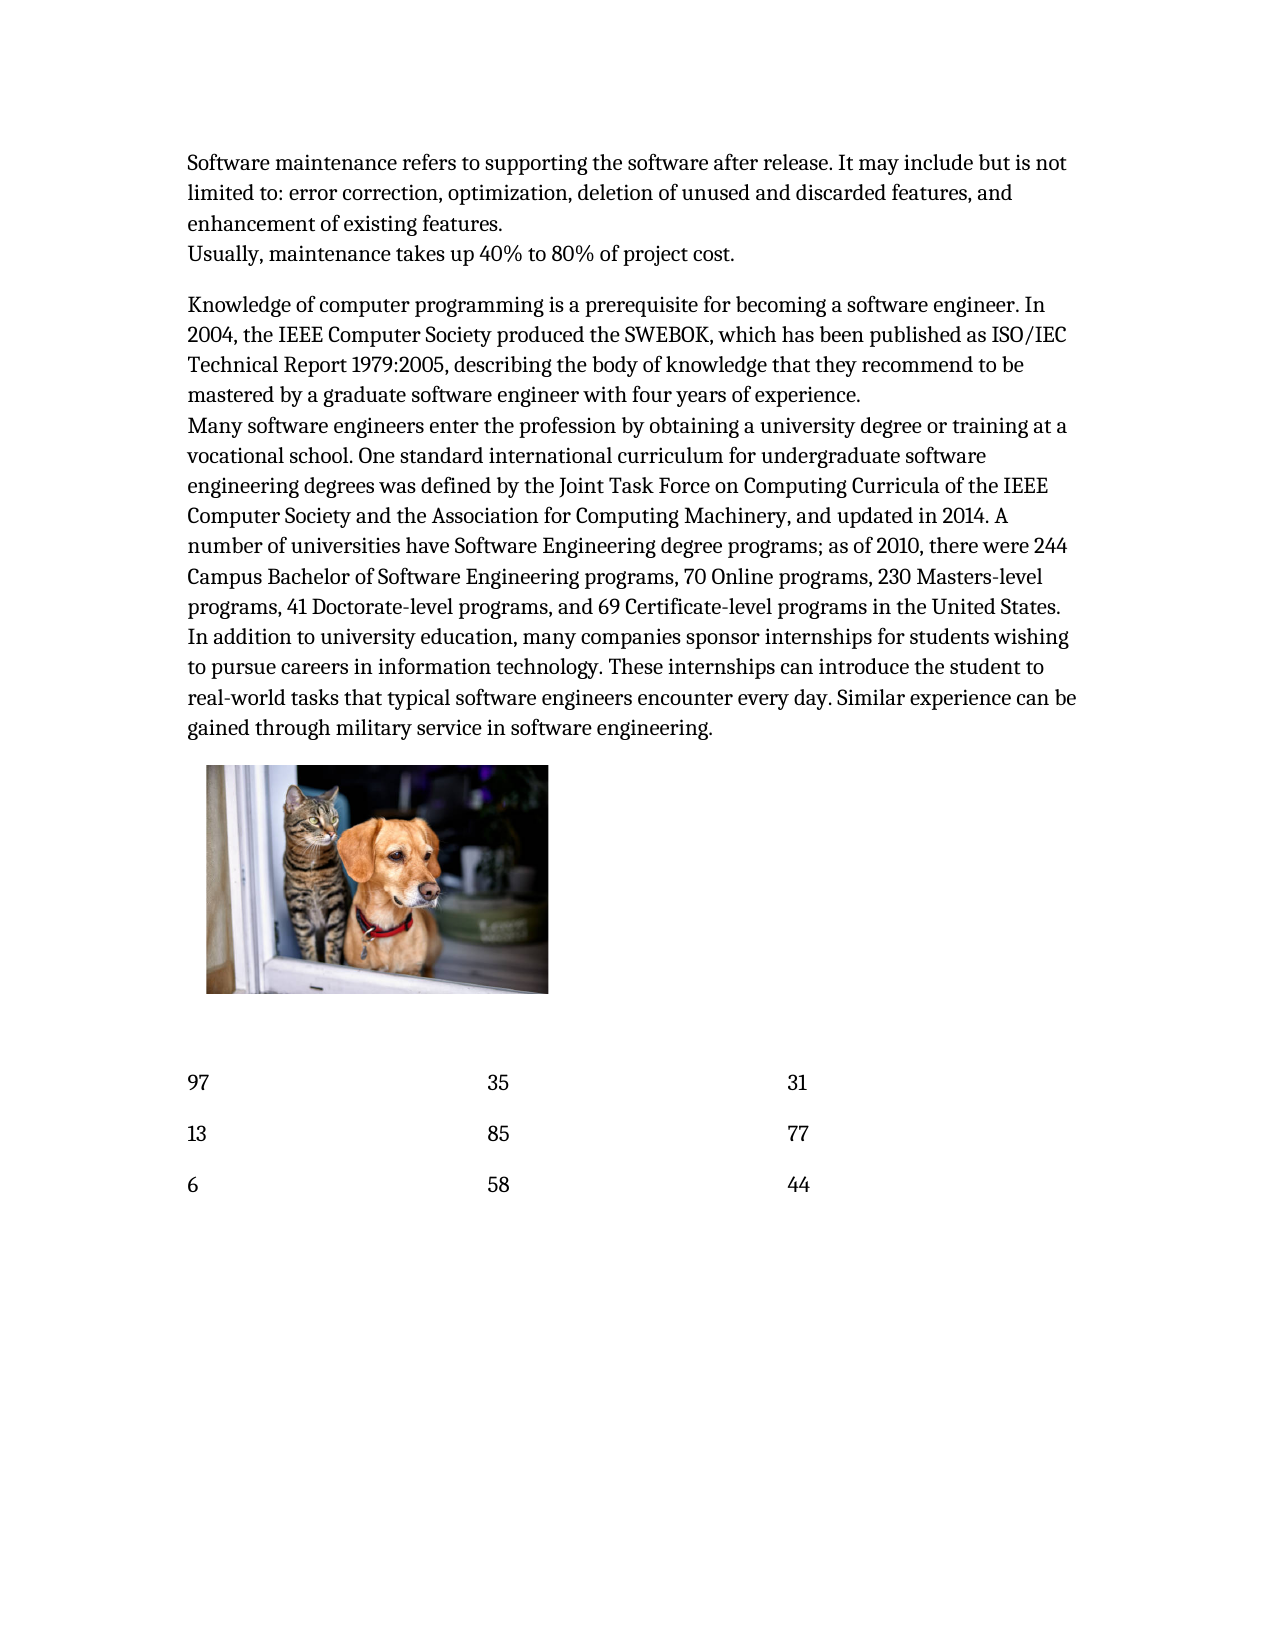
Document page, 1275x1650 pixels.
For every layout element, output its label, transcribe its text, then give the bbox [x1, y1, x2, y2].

table_cell 85 [476, 1120, 776, 1171]
table_cell 77 [776, 1120, 1076, 1171]
table_header 35 [476, 1069, 776, 1120]
table_cell 13 [176, 1120, 476, 1171]
picture [206, 765, 549, 994]
text Software maintenance refers to supporting the software after release. It may include but is not limited to: error correction, optimization, deletion of unused and discarded features, and enhancement of existing features. Usually, maintenance takes up 40% to 80% of project cost. [187, 150, 1087, 267]
text Knowledge of computer programming is a prerequisite for becoming a software engineer. In 2004, the IEEE Computer Society produced the SWEBOK, which has been published as ISO/IEC Technical Report 1979:2005, describing the body of knowledge that they recommend to be mastered by a graduate software engineer with four years of experience. Many software engineers enter the profession by obtaining a university degree or training at a vocational school. One standard international curriculum for undergraduate software engineering degrees was defined by the Joint Task Force on Computing Curricula of the IEEE Computer Society and the Association for Computing Machinery, and updated in 2014. A number of universities have Software Engineering degree programs; as of 2010, there were 244 Campus Bachelor of Software Engineering programs, 70 Online programs, 230 Masters-level programs, 41 Doctorate-level programs, and 69 Certificate-level programs in the United States. In addition to university education, many companies sponsor internships for students wishing to pursue careers in information technology. These internships can introduce the student to real-world tasks that typical software engineers encounter every day. Similar experience can be gained through military service in software engineering. [187, 292, 1087, 741]
table_header 97 [176, 1069, 476, 1120]
table_cell 6 [176, 1171, 476, 1222]
table_cell 58 [476, 1171, 776, 1222]
table_cell 44 [776, 1171, 1076, 1222]
table_header 31 [776, 1069, 1076, 1120]
